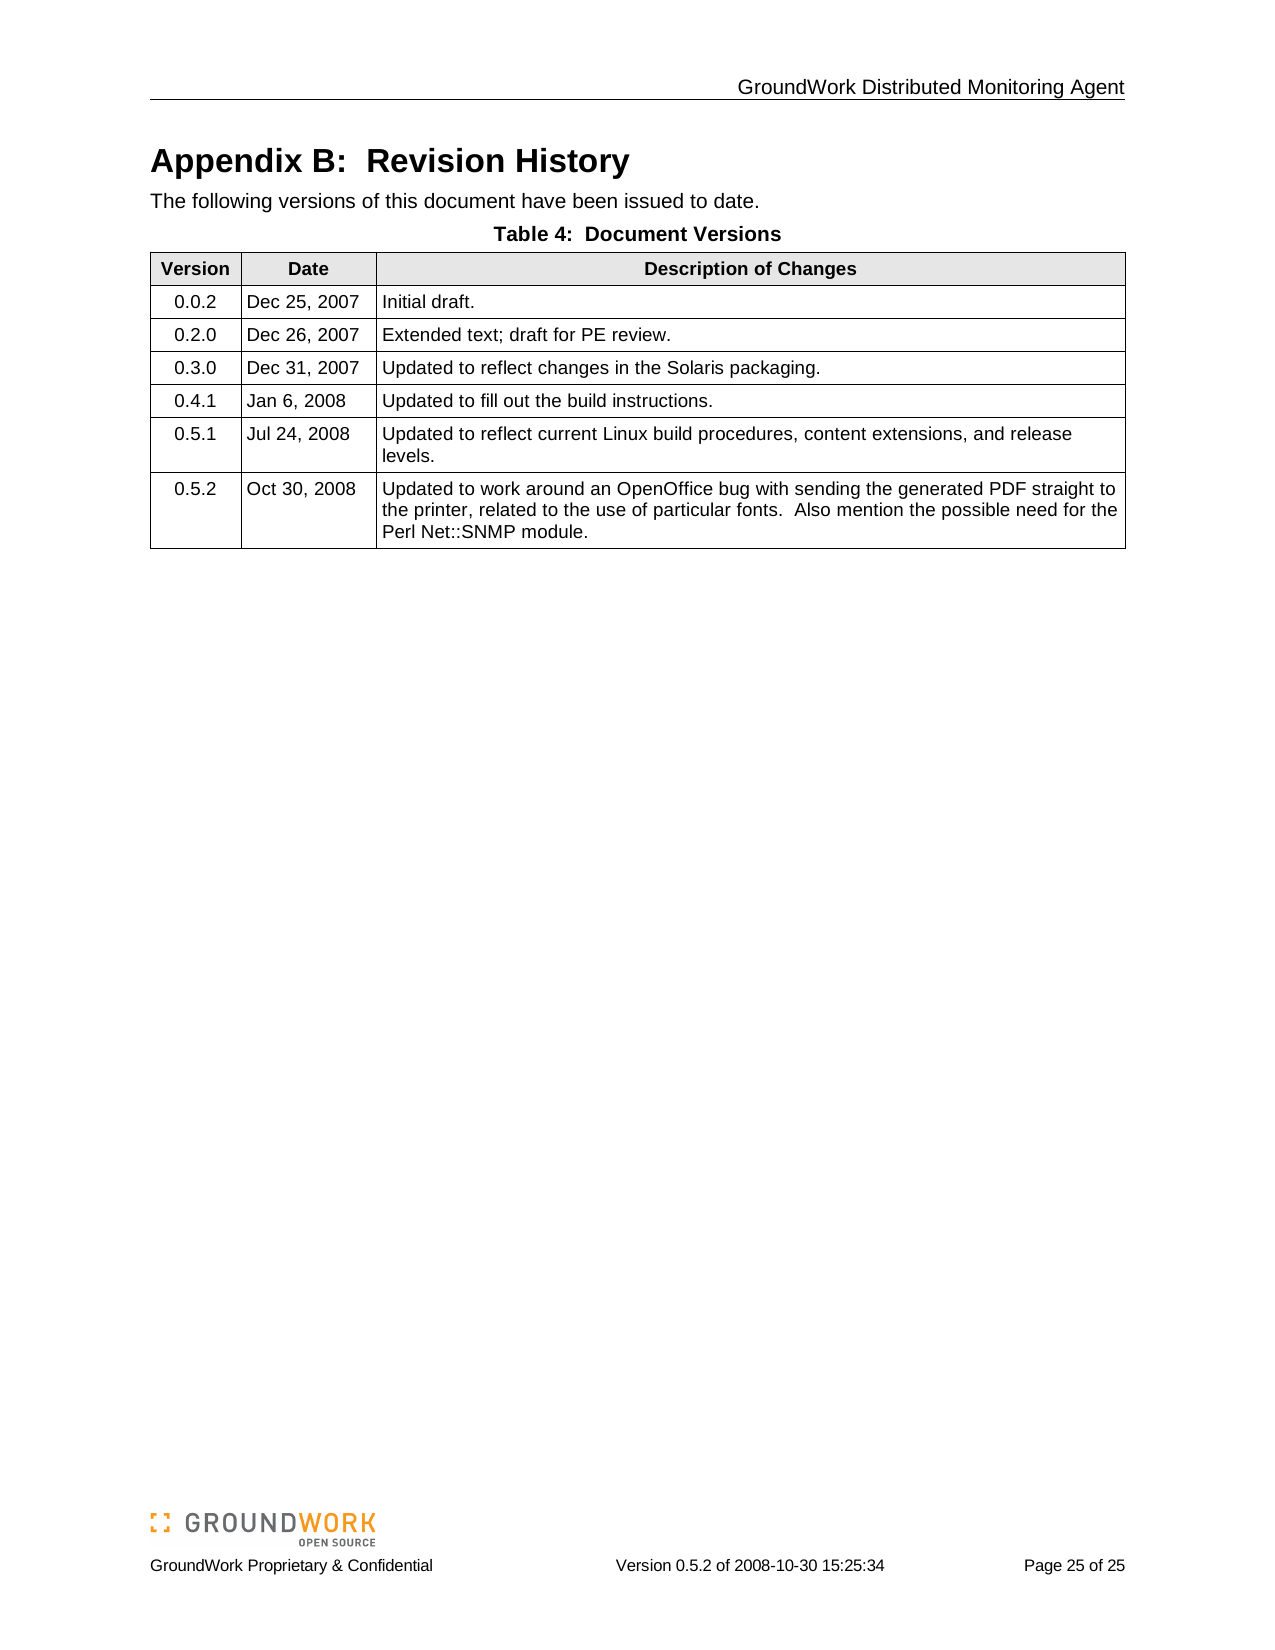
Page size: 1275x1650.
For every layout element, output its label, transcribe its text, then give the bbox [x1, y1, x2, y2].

table_cell Updated to fill out the build instructions. [377, 385, 1125, 417]
table_header Version [151, 253, 241, 285]
table_cell 0.5.2 [151, 473, 241, 548]
table_cell Updated to reflect current Linux build procedures, content extensions, and release levels. [377, 418, 1125, 472]
subtitle Revision History [150, 141, 1125, 179]
table_cell 0.2.0 [151, 319, 241, 351]
table_cell 0.3.0 [151, 352, 241, 384]
table_cell Initial draft. [377, 286, 1125, 318]
table_cell Jan 6, 2008 [242, 385, 376, 417]
picture [150, 1512, 375, 1547]
table_cell Updated to reflect changes in the Solaris packaging. [377, 352, 1125, 384]
text Table 4: Document Versions [150, 222, 1125, 246]
table_cell 0.4.1 [151, 385, 241, 417]
table_cell Dec 26, 2007 [242, 319, 376, 351]
table_cell Jul 24, 2008 [242, 418, 376, 472]
table_cell Dec 25, 2007 [242, 286, 376, 318]
table_cell 0.0.2 [151, 286, 241, 318]
table_header Description of Changes [377, 253, 1125, 285]
table_cell Updated to work around an OpenOffice bug with sending the generated PDF straight to the printer, related to the use of particular fonts. Also mention the possible need for the Perl Net::SNMP module. [377, 473, 1125, 548]
table_cell Oct 30, 2008 [242, 473, 376, 548]
table_cell Dec 31, 2007 [242, 352, 376, 384]
table_cell Extended text; draft for PE review. [377, 319, 1125, 351]
table_header Date [242, 253, 376, 285]
text The following versions of this document have been issued to date. [150, 188, 1125, 213]
table_cell 0.5.1 [151, 418, 241, 472]
